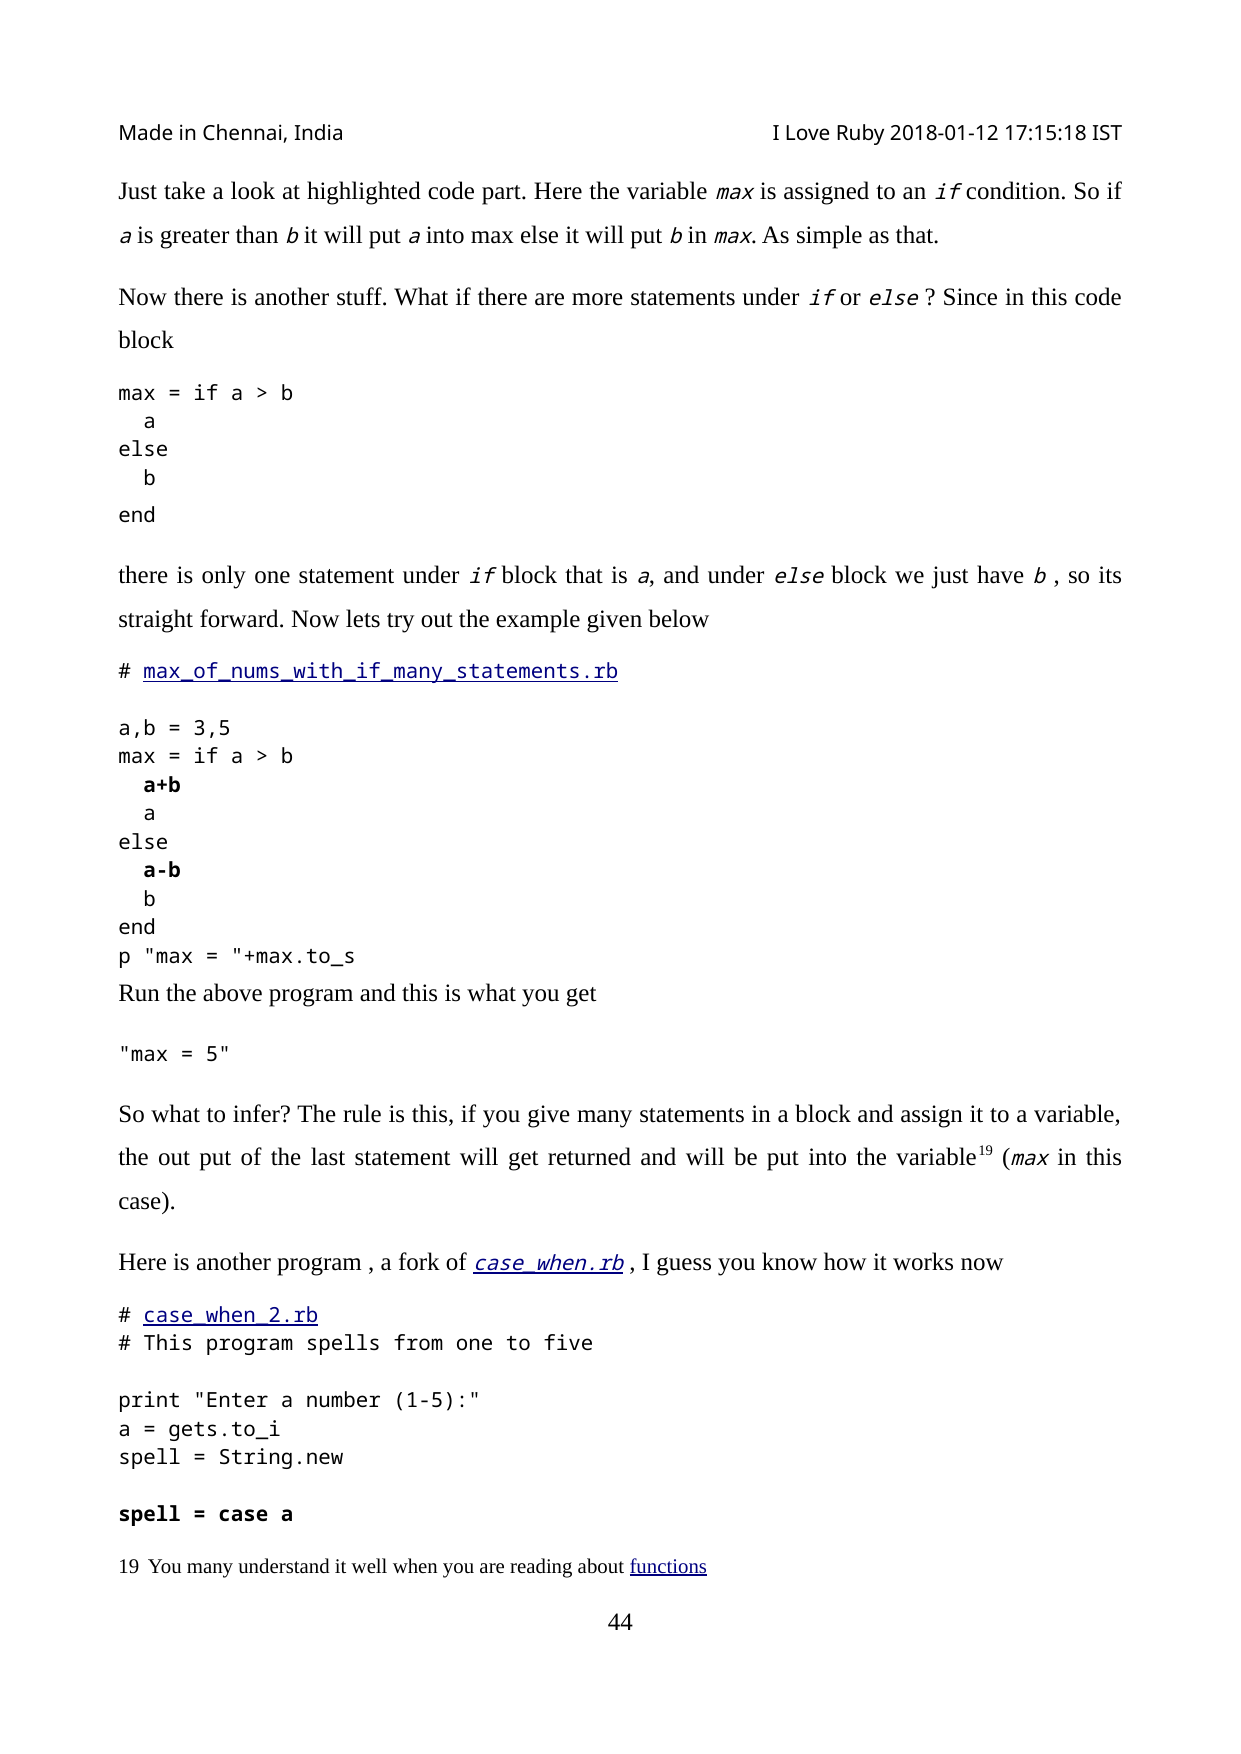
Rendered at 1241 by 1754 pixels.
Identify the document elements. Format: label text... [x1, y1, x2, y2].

text end [118, 912, 1122, 941]
text max = if a > b [118, 742, 1122, 770]
text a-b [118, 855, 1122, 884]
text a+b [118, 770, 1122, 798]
text print "Enter a number (1-5):" [118, 1385, 1122, 1414]
text Just take a look at highlighted code part. Here the variable max is assigned to an if condition. So if a is greater than b it will put a into max else it will put b in max. As simple as that. [118, 176, 1122, 249]
text there is only one statement under if block that is a, and under else block we just have b , so its straight forward. Now lets try out the example given below [118, 561, 1122, 633]
text else [118, 434, 1122, 463]
text max = if a > b [118, 378, 1122, 406]
text p "max = "+max.to_s [118, 941, 1122, 969]
text Here is another program , a fork of case_when.rb , I guess you know how it works now [118, 1247, 1122, 1276]
text a,b = 3,5 [118, 713, 1122, 742]
text # case_when_2.rb [118, 1300, 1122, 1328]
text Now there is another stuff. What if there are more statements under if or else ? Since in this code block [118, 282, 1122, 354]
text a [118, 798, 1122, 827]
text You many understand it well when you are reading about functions [118, 1553, 1122, 1578]
text b [118, 884, 1122, 912]
text end [118, 500, 1122, 529]
text "max = 5" [118, 1039, 1122, 1067]
text Run the above program and this is what you get [118, 978, 1122, 1007]
text a [118, 406, 1122, 434]
text # max_of_nums_with_if_many_statements.rb [118, 656, 1122, 685]
text else [118, 827, 1122, 855]
text # This program spells from one to five [118, 1328, 1122, 1357]
text spell = case a [118, 1499, 1122, 1527]
text So what to infer? The rule is this, if you give many statements in a block and assign it to a variable, the out put of the last statement will get returned and will be put into the variable (max in this case). [118, 1099, 1122, 1215]
text a = gets.to_i [118, 1414, 1122, 1442]
text b [118, 463, 1122, 491]
text spell = String.new [118, 1442, 1122, 1471]
